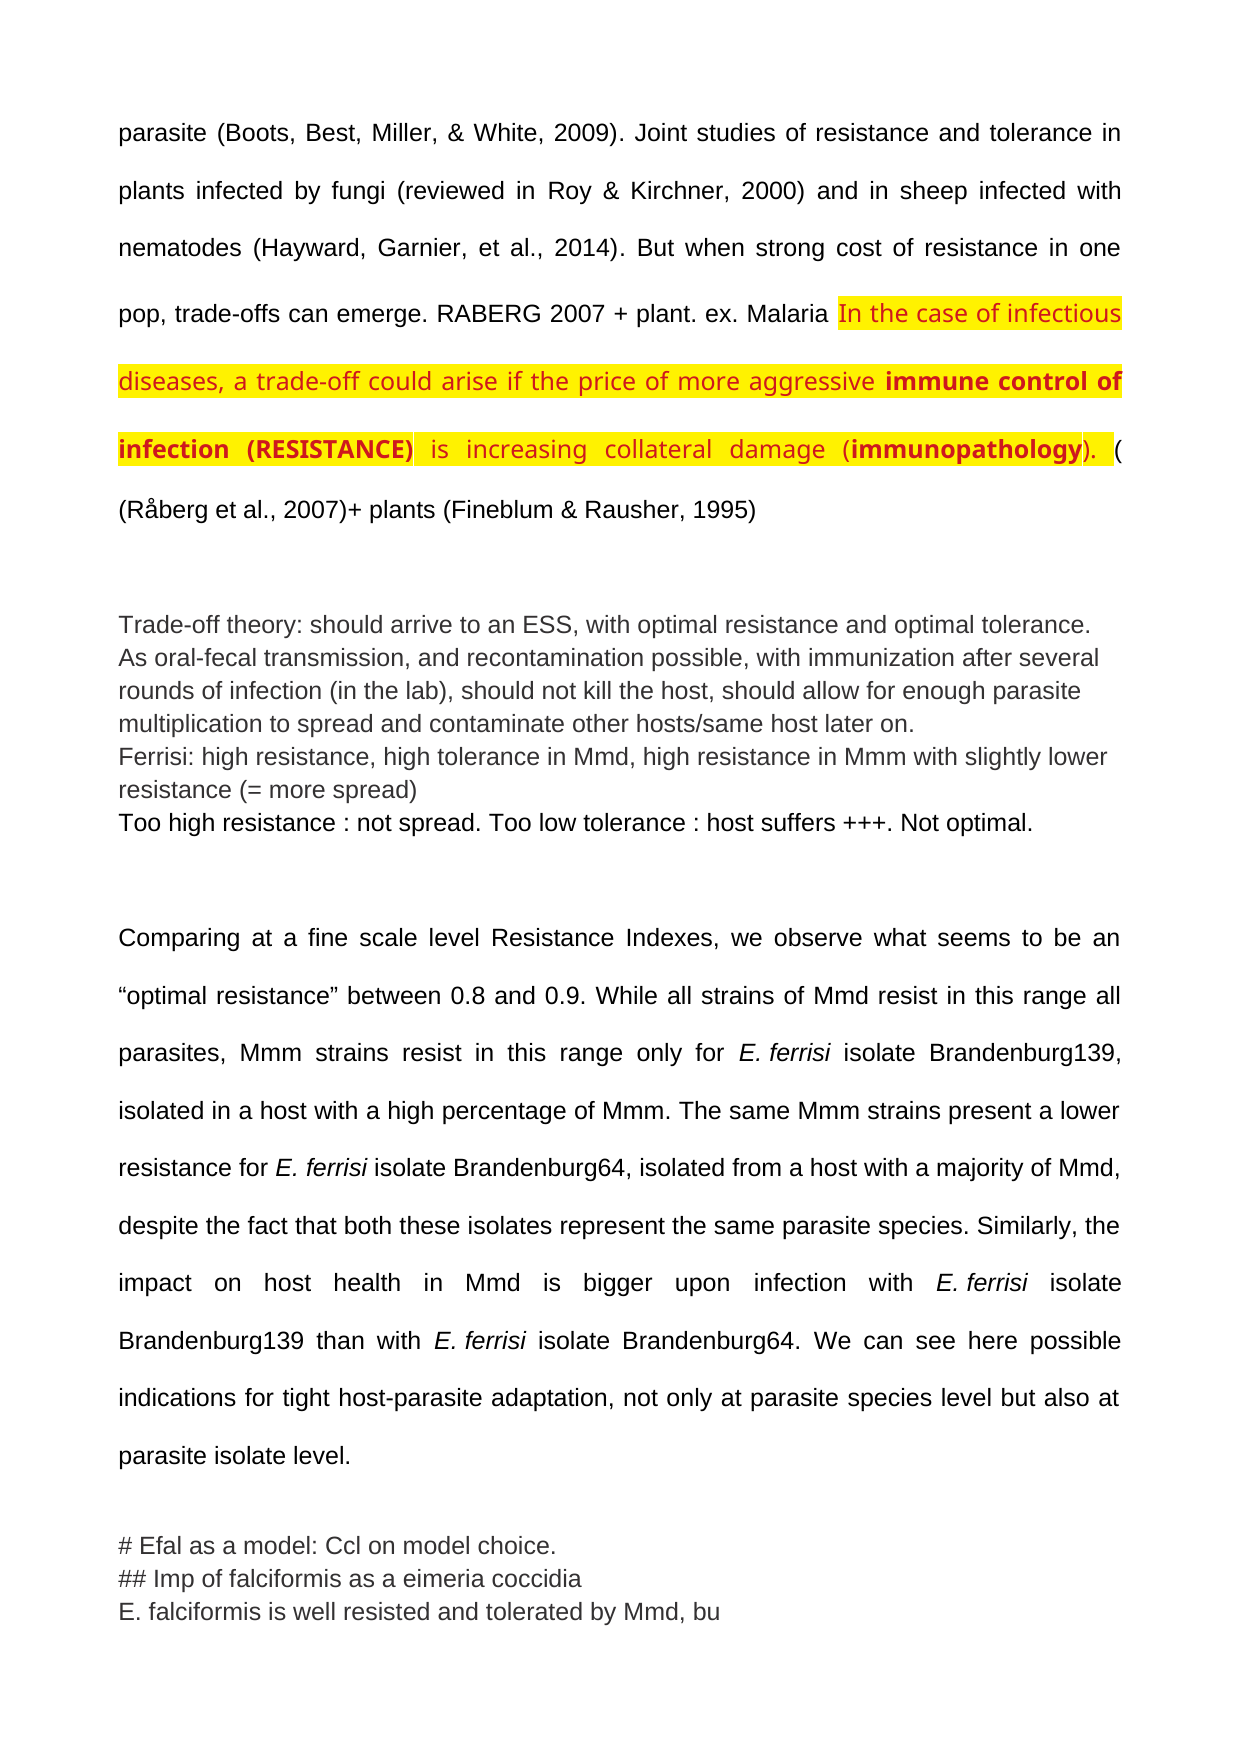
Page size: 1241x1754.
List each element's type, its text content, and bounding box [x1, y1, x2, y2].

text Too high resistance : not spread. Too low tolerance : host suffers +++. Not optimal. [118, 808, 1122, 837]
text Ferrisi: high resistance, high tolerance in Mmd, high resistance in Mmm with slightly lower resistance (= more spread) [118, 742, 1122, 804]
text parasite (Boots, Best, Miller, & White, 2009). Joint studies of resistance and tolerance in plants infected by fungi (reviewed in Roy & Kirchner, 2000) and in sheep infected with nematodes (Hayward, Garnier, et al., 2014). But when strong cost of resistance in one pop, trade-offs can emerge. RABERG 2007 + plant. ex. Malaria In the case of infectious diseases, a trade-off could arise if the price of more aggressive immune control of infection (RESISTANCE) is increasing collateral damage (immunopathology). ( (Råberg et al., 2007)+ plants (Fineblum & Rausher, 1995) [118, 118, 1122, 524]
text E. falciformis is well resisted and tolerated by Mmd, bu [118, 1597, 1122, 1626]
text Trade-off theory: should arrive to an ESS, with optimal resistance and optimal tolerance. As oral-fecal transmission, and recontamination possible, with immunization after several rounds of infection (in the lab), should not kill the host, should allow for enough parasite multiplication to spread and contaminate other hosts/same host later on. [118, 610, 1122, 738]
text Comparing at a fine scale level Resistance Indexes, we observe what seems to be an “optimal resistance” between 0.8 and 0.9. While all strains of Mmd resist in this range all parasites, Mmm strains resist in this range only for E. ferrisi isolate Brandenburg139, isolated in a host with a high percentage of Mmm. The same Mmm strains present a lower resistance for E. ferrisi isolate Brandenburg64, isolated from a host with a majority of Mmd, despite the fact that both these isolates represent the same parasite species. Similarly, the impact on host health in Mmd is bigger upon infection with E. ferrisi isolate Brandenburg139 than with E. ferrisi isolate Brandenburg64. We can see here possible indications for tight host-parasite adaptation, not only at parasite species level but also at parasite isolate level. [118, 923, 1122, 1469]
text ## Imp of falciformis as a eimeria coccidia [118, 1564, 1122, 1593]
text # Efal as a model: Ccl on model choice. [118, 1531, 1122, 1560]
